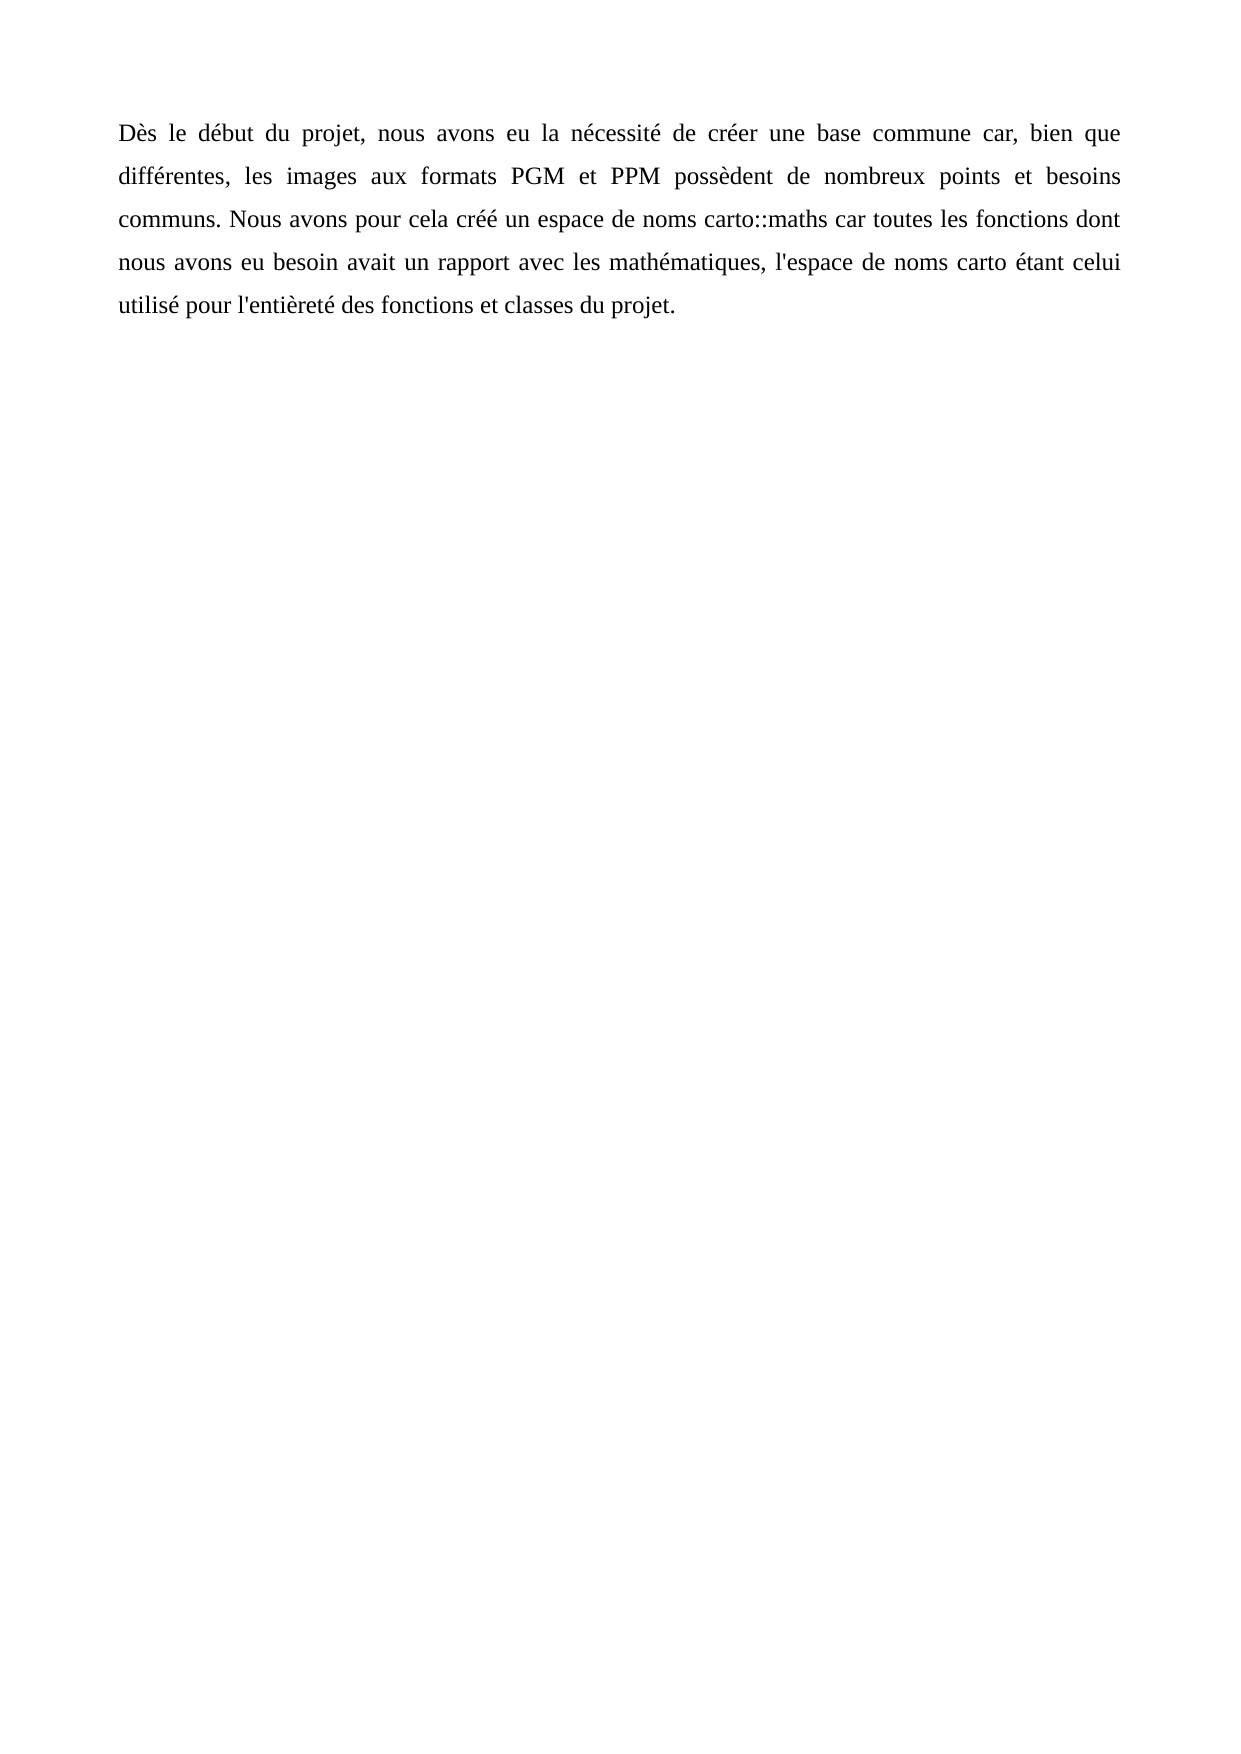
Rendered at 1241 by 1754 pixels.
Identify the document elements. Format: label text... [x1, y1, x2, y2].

text Dès le début du projet, nous avons eu la nécessité de créer une base commune car, bien que différentes, les images aux formats PGM et PPM possèdent de nombreux points et besoins communs. Nous avons pour cela créé un espace de noms carto::maths car toutes les fonctions dont nous avons eu besoin avait un rapport avec les mathématiques, l'espace de noms carto étant celui utilisé pour l'entièreté des fonctions et classes du projet. [118, 118, 1122, 319]
